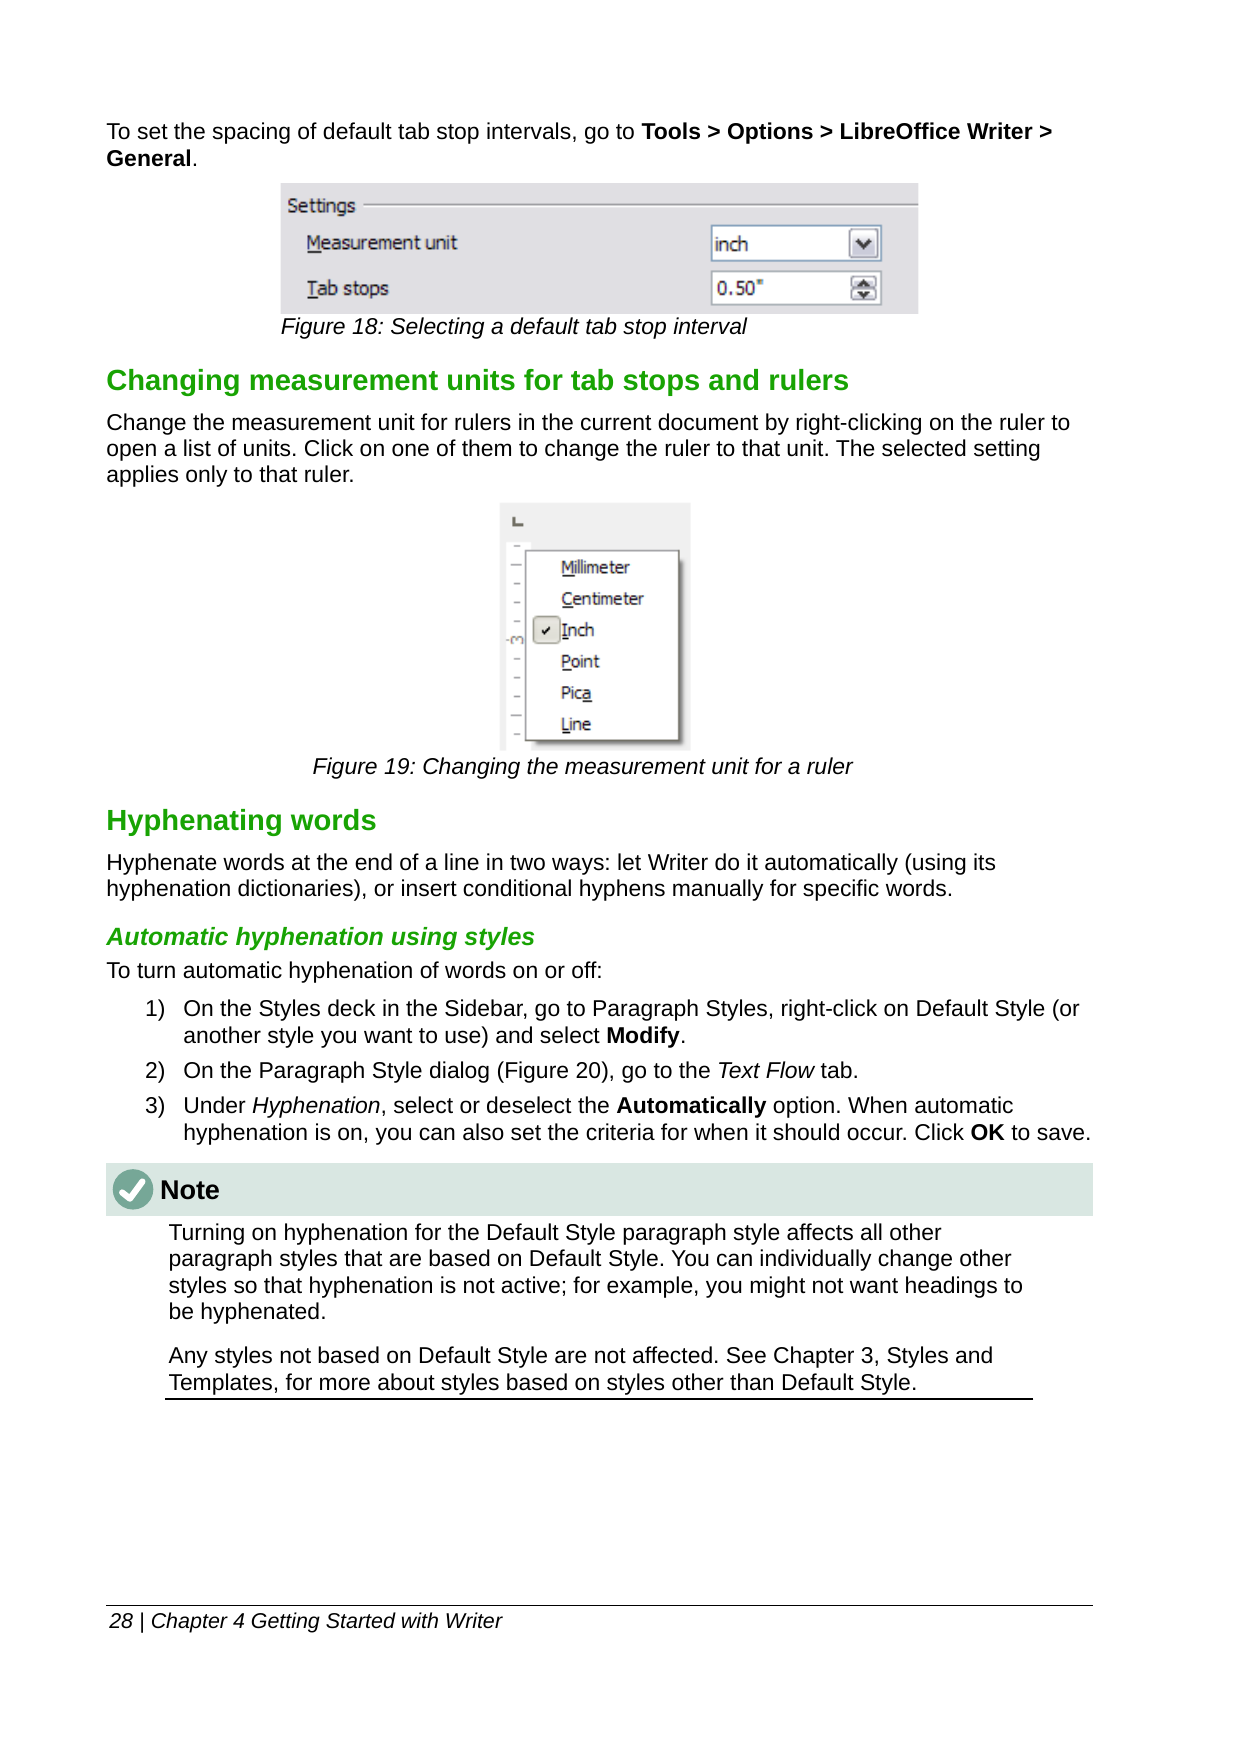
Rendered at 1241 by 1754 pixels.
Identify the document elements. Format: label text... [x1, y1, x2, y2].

text Change the measurement unit for rulers in the current document by right-clicking on the ruler to open a list of units. Click on one of them to change the ruler to that unit. The selected setting applies only to that ruler. [106, 408, 1093, 488]
text Turning on hyphenation for the Default Style paragraph style affects all other paragraph styles that are based on Default Style. You can individually change other styles so that hyphenation is not active; for example, you might not want headings to be hyphenated. [165, 1216, 1033, 1324]
picture [497, 500, 694, 754]
picture [280, 183, 919, 314]
text Hyphenate words at the end of a line in two ways: let Writer do it automatically (using its hyphenation dictionaries), or insert conditional hyphens manually for specific words. [106, 848, 1093, 901]
list To turn automatic hyphenation of words on or off: [106, 957, 1093, 983]
text Figure 18: Selecting a default tab stop interval [281, 314, 918, 339]
subtitle Automatic hyphenation using styles [106, 922, 1093, 951]
list Under Hyphenation, select or deselect the Automatically option. When automatic hyphenation is on, you can also set the criteria for when it should occur. Click OK to save. [165, 1092, 1093, 1145]
list On the Styles deck in the Sidebar, go to Paragraph Styles, right-click on Default Style (or another style you want to use) and select Modify. [165, 995, 1093, 1048]
text Figure 19: Changing the measurement unit for a ruler [312, 500, 886, 779]
text Any styles not based on Default Style are not affected. See Chapter 3, Styles and Templates, for more about styles based on styles other than Default Style. [165, 1339, 1033, 1398]
subtitle Hyphenating words [106, 803, 1093, 837]
list On the Paragraph Style dialog (Figure 20), go to the Text Flow tab. [165, 1057, 1093, 1083]
subtitle Changing measurement units for tab stops and rulers [106, 363, 1093, 397]
subtitle Note [106, 1163, 1093, 1216]
text To set the spacing of default tab stop intervals, go to Tools > Options > LibreOffice Writer > General. [106, 118, 1093, 171]
